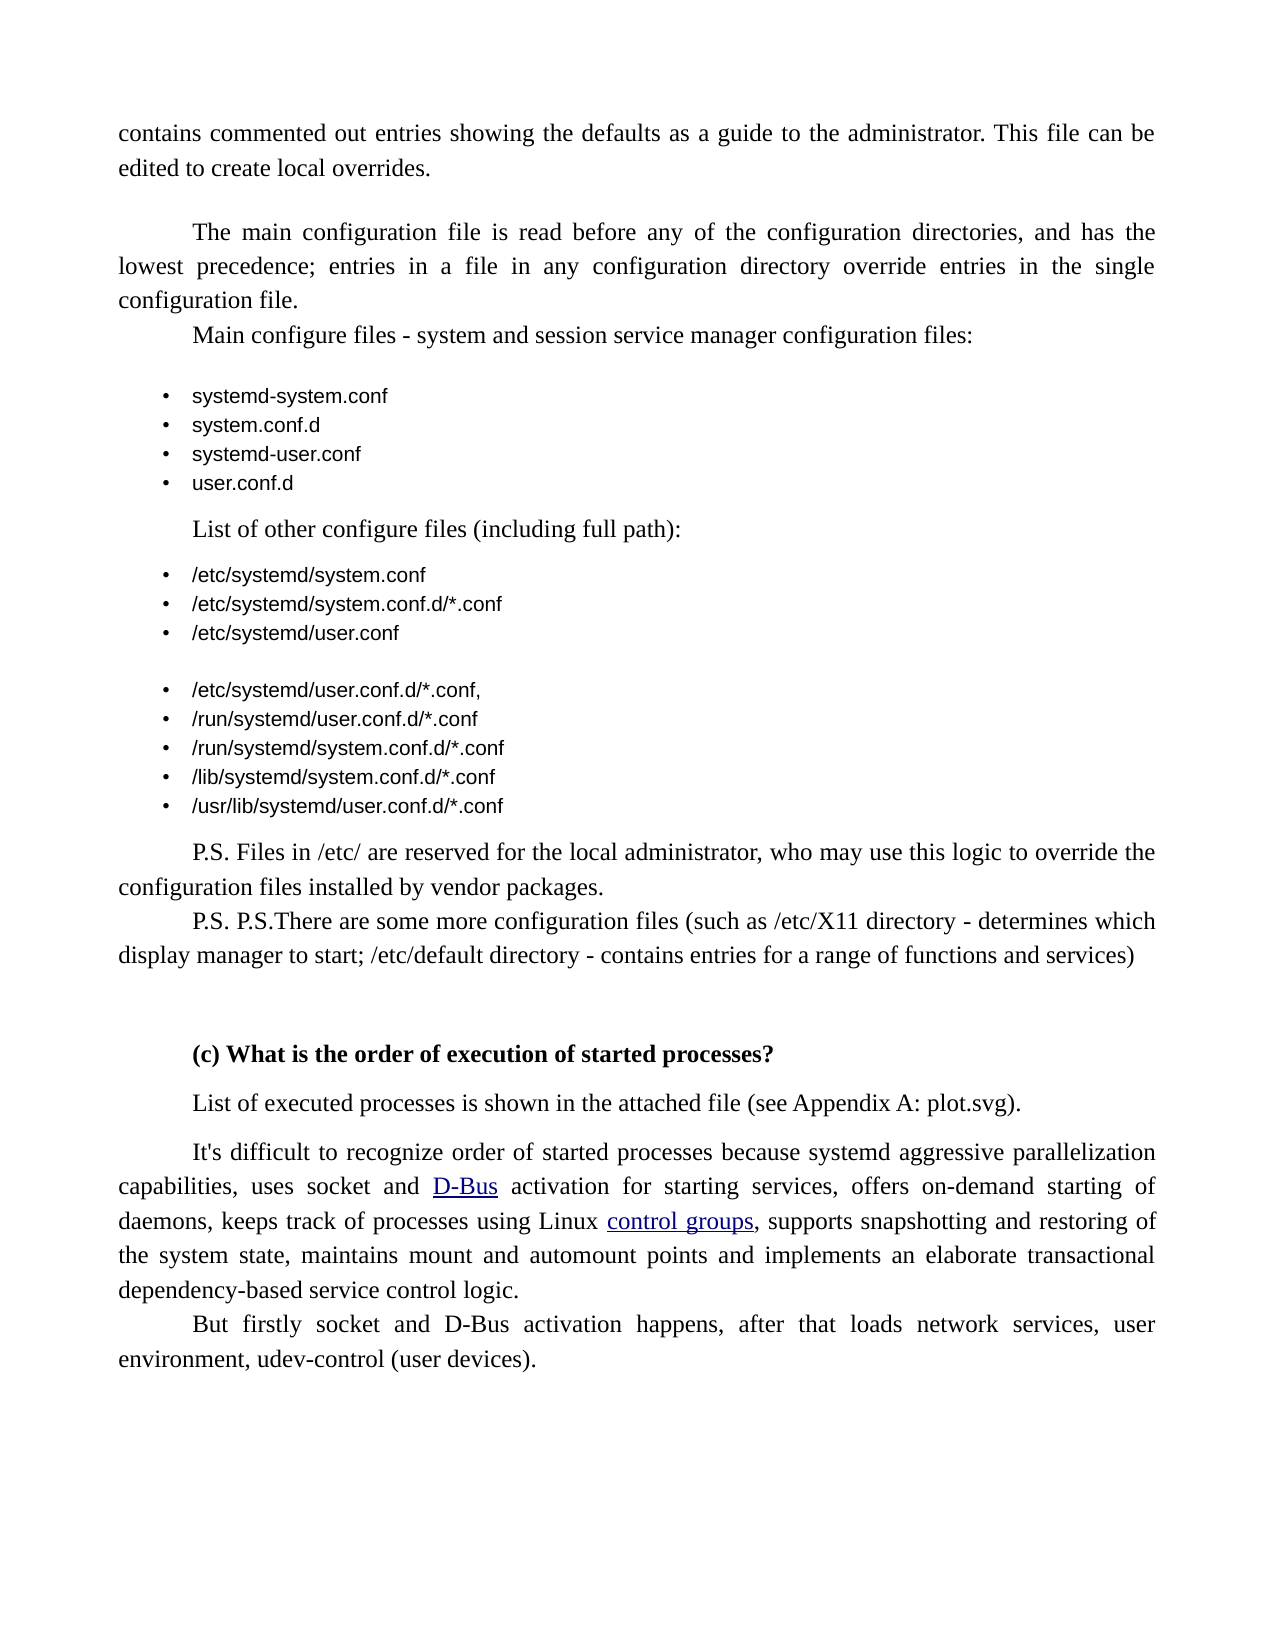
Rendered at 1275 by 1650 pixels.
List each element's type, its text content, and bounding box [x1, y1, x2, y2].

list /etc/systemd/user.conf [162, 621, 1157, 645]
list /run/systemd/user.conf.d/*.conf [162, 707, 1157, 731]
list systemd-system.conf [162, 384, 1157, 408]
list /etc/systemd/user.conf.d/*.conf, [162, 678, 1157, 702]
text contains commented out entries showing the defaults as a guide to the administrator. This file can be edited to create local overrides. [118, 118, 1157, 181]
list /lib/systemd/system.conf.d/*.conf [162, 765, 1157, 789]
text List of executed processes is shown in the attached file (see Appendix A: plot.svg). [118, 1088, 1157, 1117]
list /etc/systemd/system.conf.d/*.conf [162, 592, 1157, 616]
text Main configure files - system and session service manager configuration files: [118, 320, 1157, 349]
text It's difficult to recognize order of started processes because systemd aggressive parallelization capabilities, uses socket and D-Bus activation for starting services, offers on-demand starting of daemons, keeps track of processes using Linux control groups, supports snapshotting and restoring of the system state, maintains mount and automount points and implements an elaborate transactional dependency-based service control logic. [118, 1137, 1157, 1303]
text But firstly socket and D-Bus activation happens, after that loads network services, user environment, udev-control (user devices). [118, 1309, 1157, 1372]
list /etc/systemd/system.conf [162, 563, 1157, 587]
text P.S. Files in /etc/ are reserved for the local administrator, who may use this logic to override the configuration files installed by vendor packages. [118, 837, 1157, 900]
list /run/systemd/system.conf.d/*.conf [162, 736, 1157, 760]
text The main configuration file is read before any of the configuration directories, and has the lowest precedence; entries in a file in any configuration directory override entries in the single configuration file. [118, 217, 1157, 314]
text List of other configure files (including full path): [118, 514, 1157, 543]
list system.conf.d [162, 413, 1157, 437]
text P.S. P.S.There are some more configuration files (such as /etc/X11 directory - determines which display manager to start; /etc/default directory - contains entries for a range of functions and services) [118, 906, 1157, 969]
list /usr/lib/systemd/user.conf.d/*.conf [162, 794, 1157, 818]
list systemd-user.conf [162, 442, 1157, 466]
list user.conf.d [162, 471, 1157, 494]
text (c) What is the order of execution of started processes? [118, 1039, 1157, 1067]
